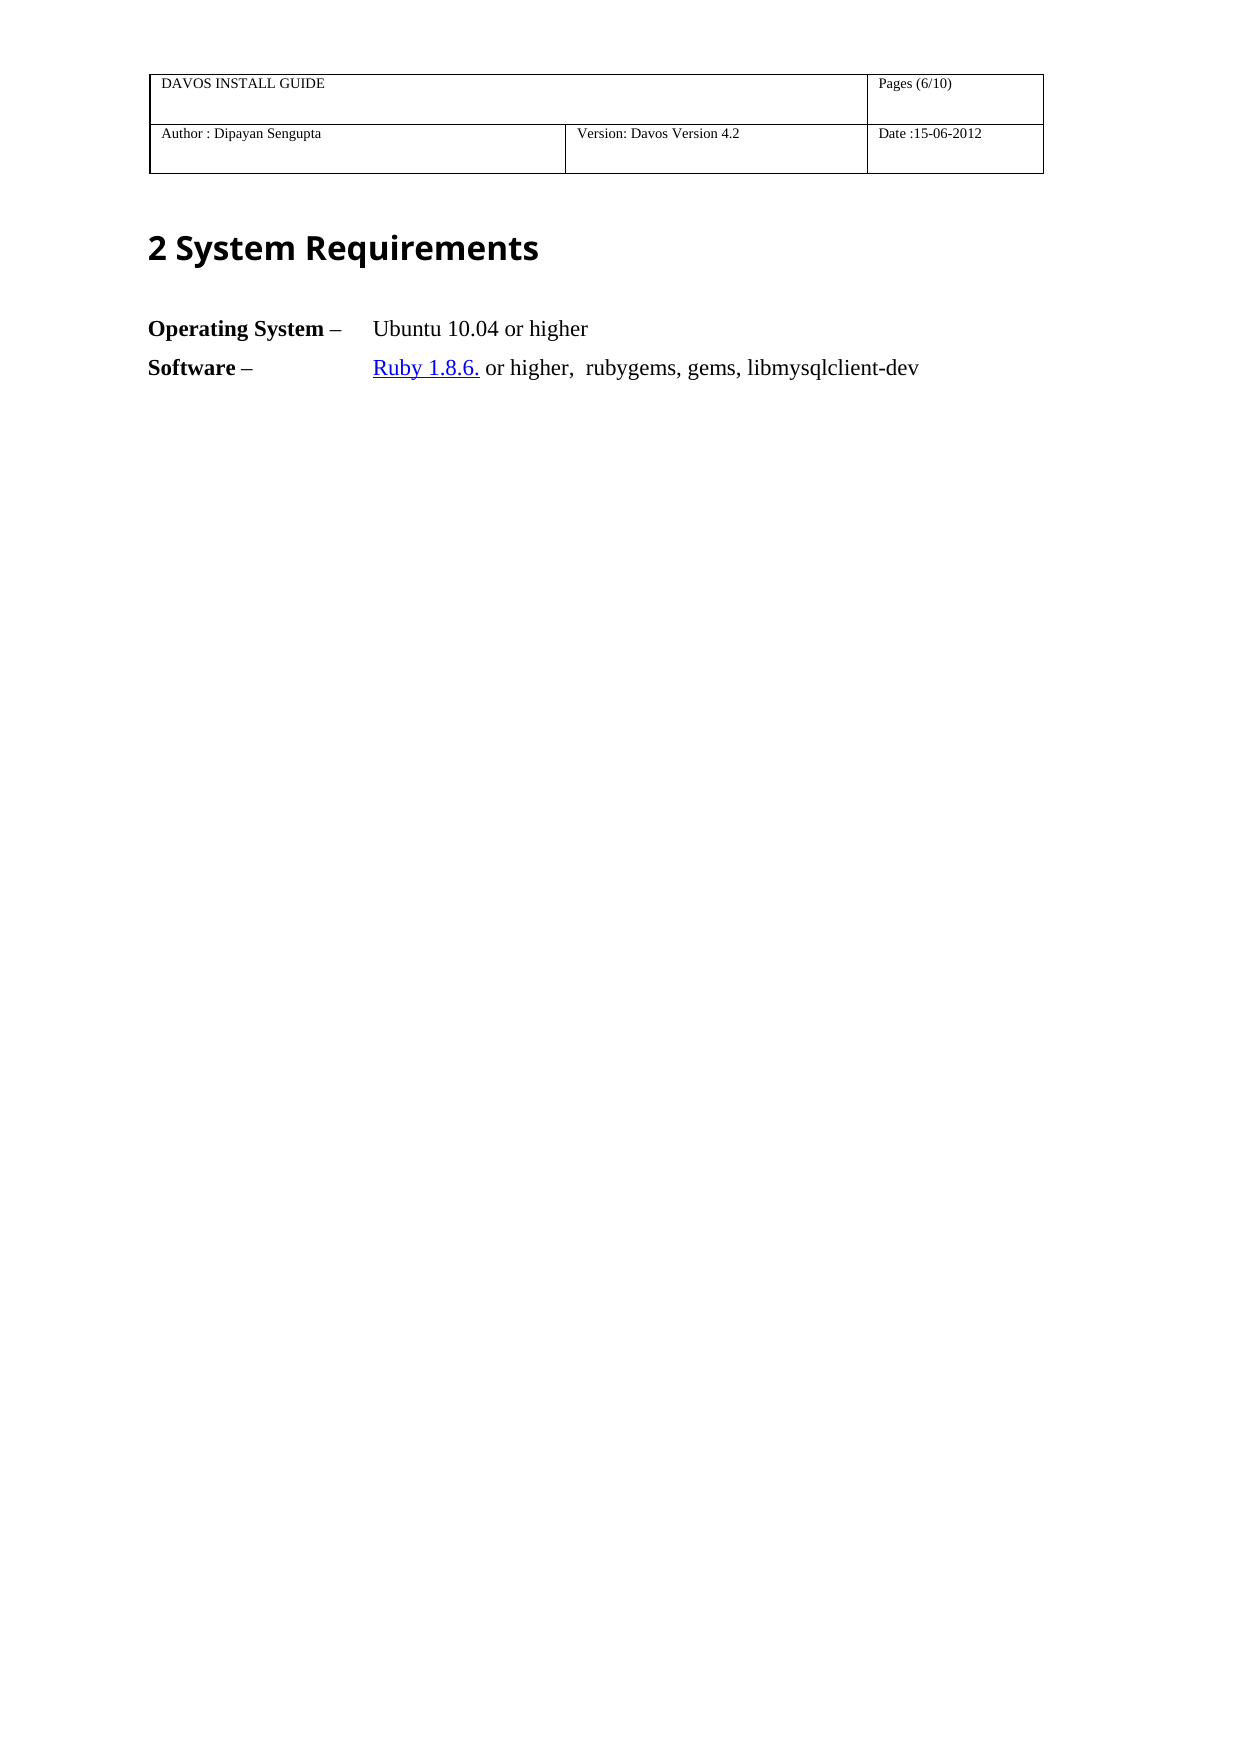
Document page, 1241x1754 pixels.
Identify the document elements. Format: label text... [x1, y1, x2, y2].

text Operating System – Ubuntu 10.04 or higher [148, 315, 1050, 341]
subtitle System Requirements [148, 224, 1050, 270]
text Software – Ruby 1.8.6. or higher, rubygems, gems, libmysqlclient-dev [148, 354, 1050, 380]
